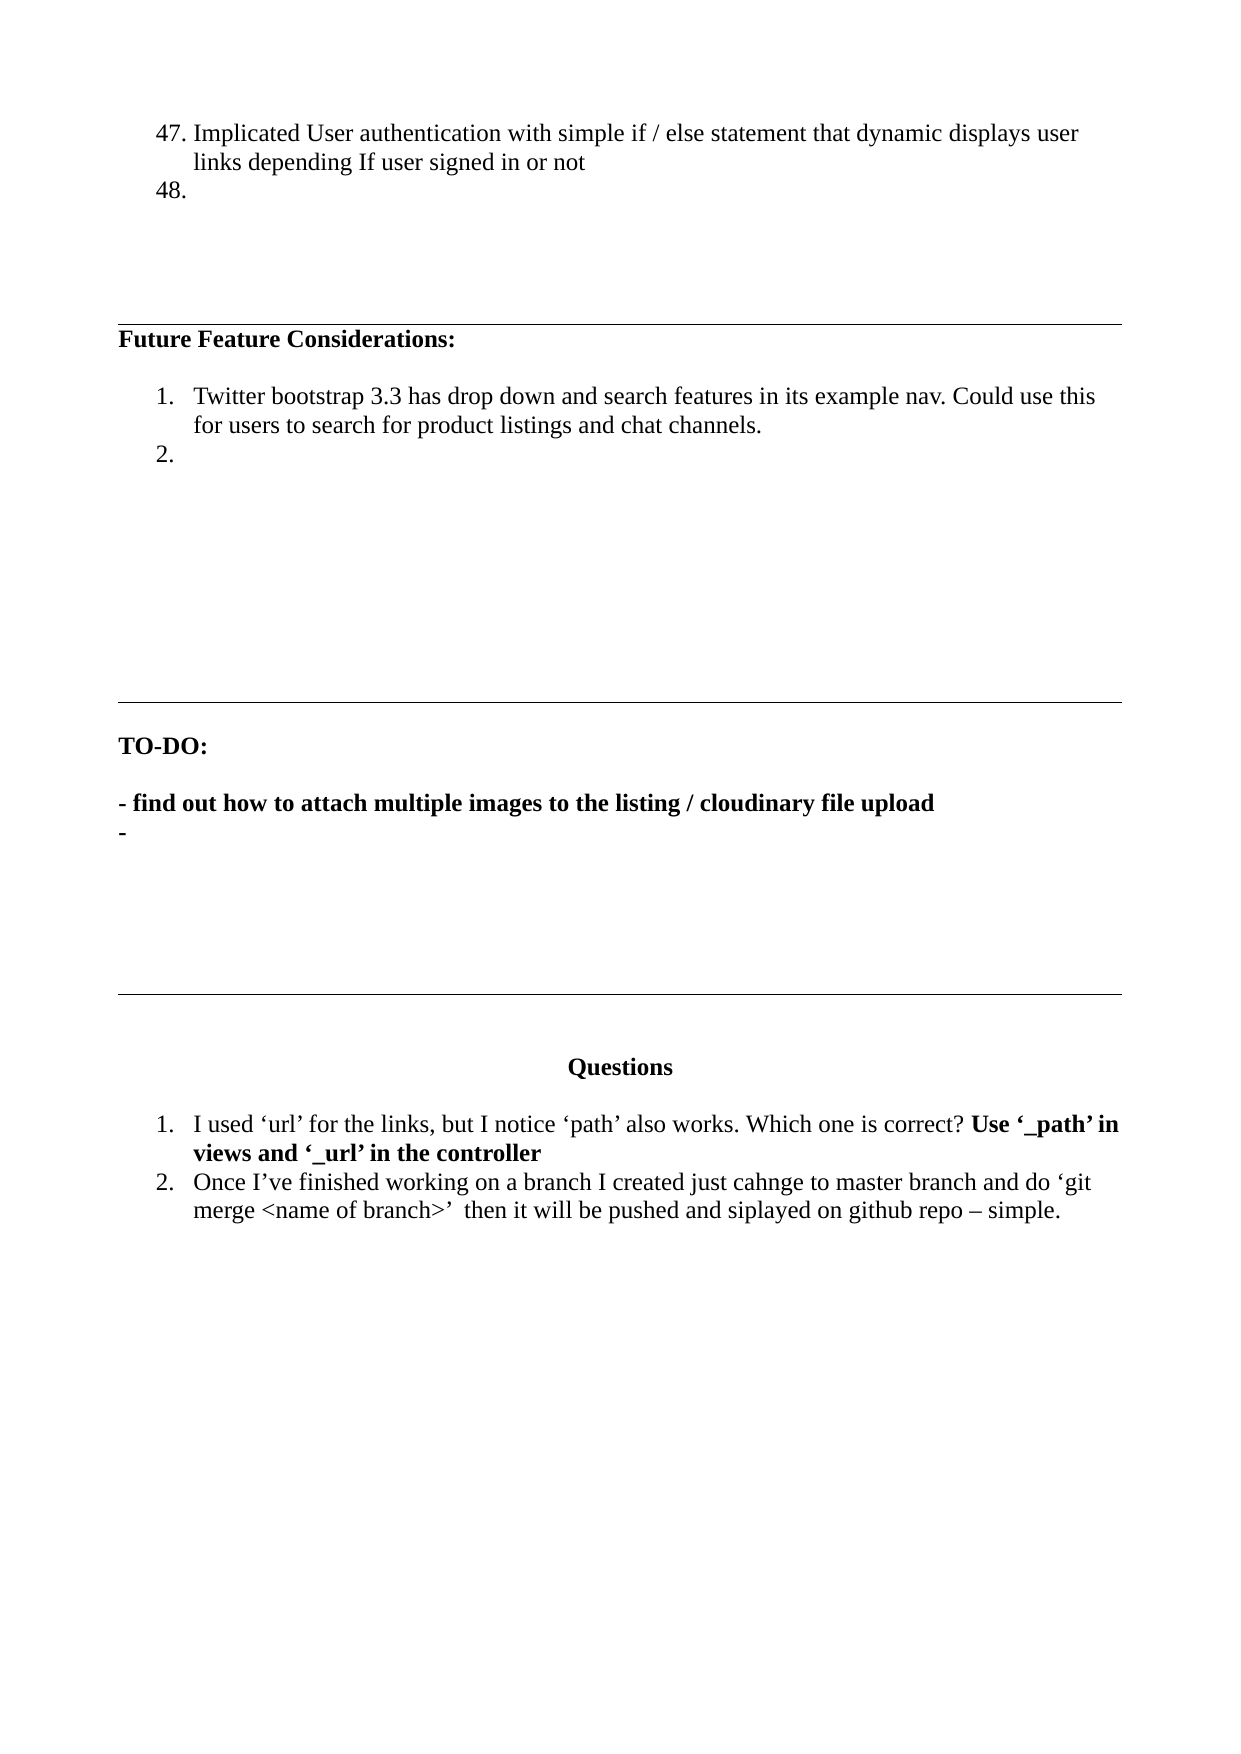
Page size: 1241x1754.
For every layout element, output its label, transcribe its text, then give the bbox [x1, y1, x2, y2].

text Future Feature Considerations: [118, 325, 1122, 353]
list Once I’ve finished working on a branch I created just cahnge to master branch and do ‘git merge <name of branch>’ then it will be pushed and siplayed on github repo – simple. [156, 1167, 1122, 1224]
text Questions [118, 1052, 1122, 1080]
list I used ‘url’ for the links, but I notice ‘path’ also works. Which one is correct? Use ‘_path’ in views and ‘_url’ in the controller [156, 1109, 1122, 1167]
text TO-DO: [118, 731, 1122, 759]
list Twitter bootstrap 3.3 has drop down and search features in its example nav. Could use this for users to search for product listings and chat channels. [156, 381, 1122, 439]
text - [118, 817, 1122, 846]
text - find out how to attach multiple images to the listing / cloudinary file upload [118, 788, 1122, 817]
list Implicated User authentication with simple if / else statement that dynamic displays user links depending If user signed in or not [156, 118, 1122, 176]
